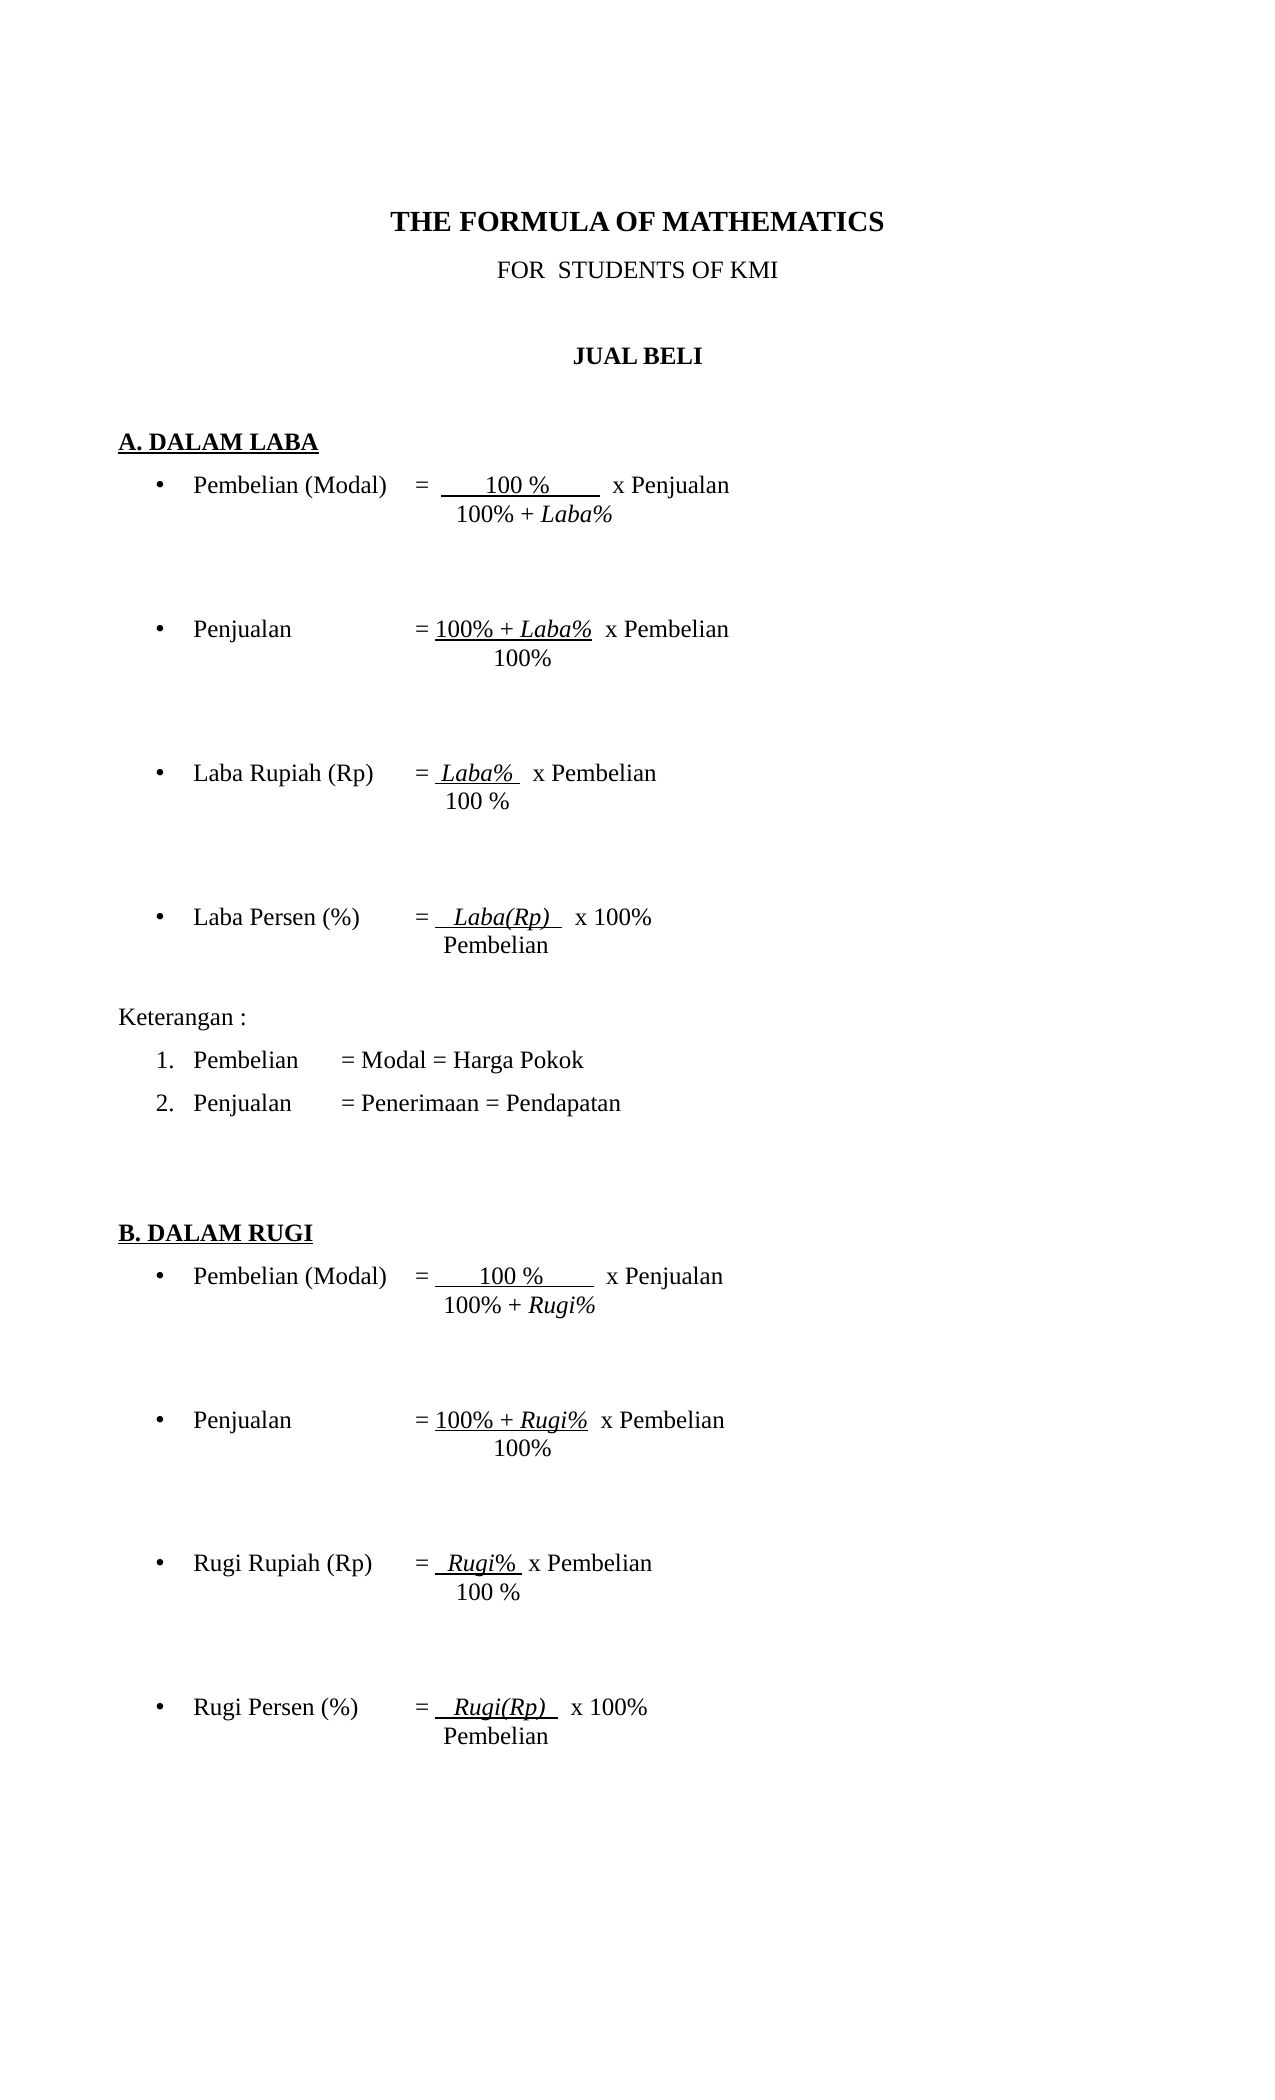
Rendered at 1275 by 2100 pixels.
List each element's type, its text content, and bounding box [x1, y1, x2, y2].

list Penjualan = 100% + Rugi% x Pembelian [156, 1405, 1157, 1433]
text FOR STUDENTS OF KMI [118, 255, 1157, 283]
list Pembelian [381, 930, 1157, 959]
list Rugi Persen (%) = Rugi(Rp) x 100% [156, 1692, 1157, 1721]
list 100% [456, 1433, 1157, 1462]
list Pembelian [381, 1721, 1157, 1750]
list Laba Rupiah (Rp) = Laba% x Pembelian [156, 758, 1157, 787]
list Penjualan = Penerimaan = Pendapatan [156, 1088, 1157, 1117]
text A. DALAM LABA [118, 427, 1157, 456]
text B. DALAM RUGI [118, 1218, 1157, 1247]
text Keterangan : [118, 1002, 1157, 1031]
list 100% [456, 643, 1157, 672]
list 100 % [418, 1577, 1157, 1606]
list Pembelian (Modal) = 100 % x Penjualan [156, 470, 1157, 499]
list Pembelian (Modal) = 100 % x Penjualan [156, 1261, 1157, 1290]
list Penjualan = 100% + Laba% x Pembelian [156, 614, 1157, 643]
list 100% + Rugi% [381, 1290, 1157, 1318]
text JUAL BELI [118, 341, 1157, 370]
text THE FORMULA OF MATHEMATICS [118, 204, 1157, 238]
list Pembelian = Modal = Harga Pokok [156, 1045, 1157, 1074]
text 100 % [118, 787, 1157, 815]
list Laba Persen (%) = Laba(Rp) x 100% [156, 902, 1157, 930]
list Rugi Rupiah (Rp) = Rugi% x Pembelian [156, 1548, 1157, 1577]
list 100% + Laba% [418, 499, 1157, 528]
